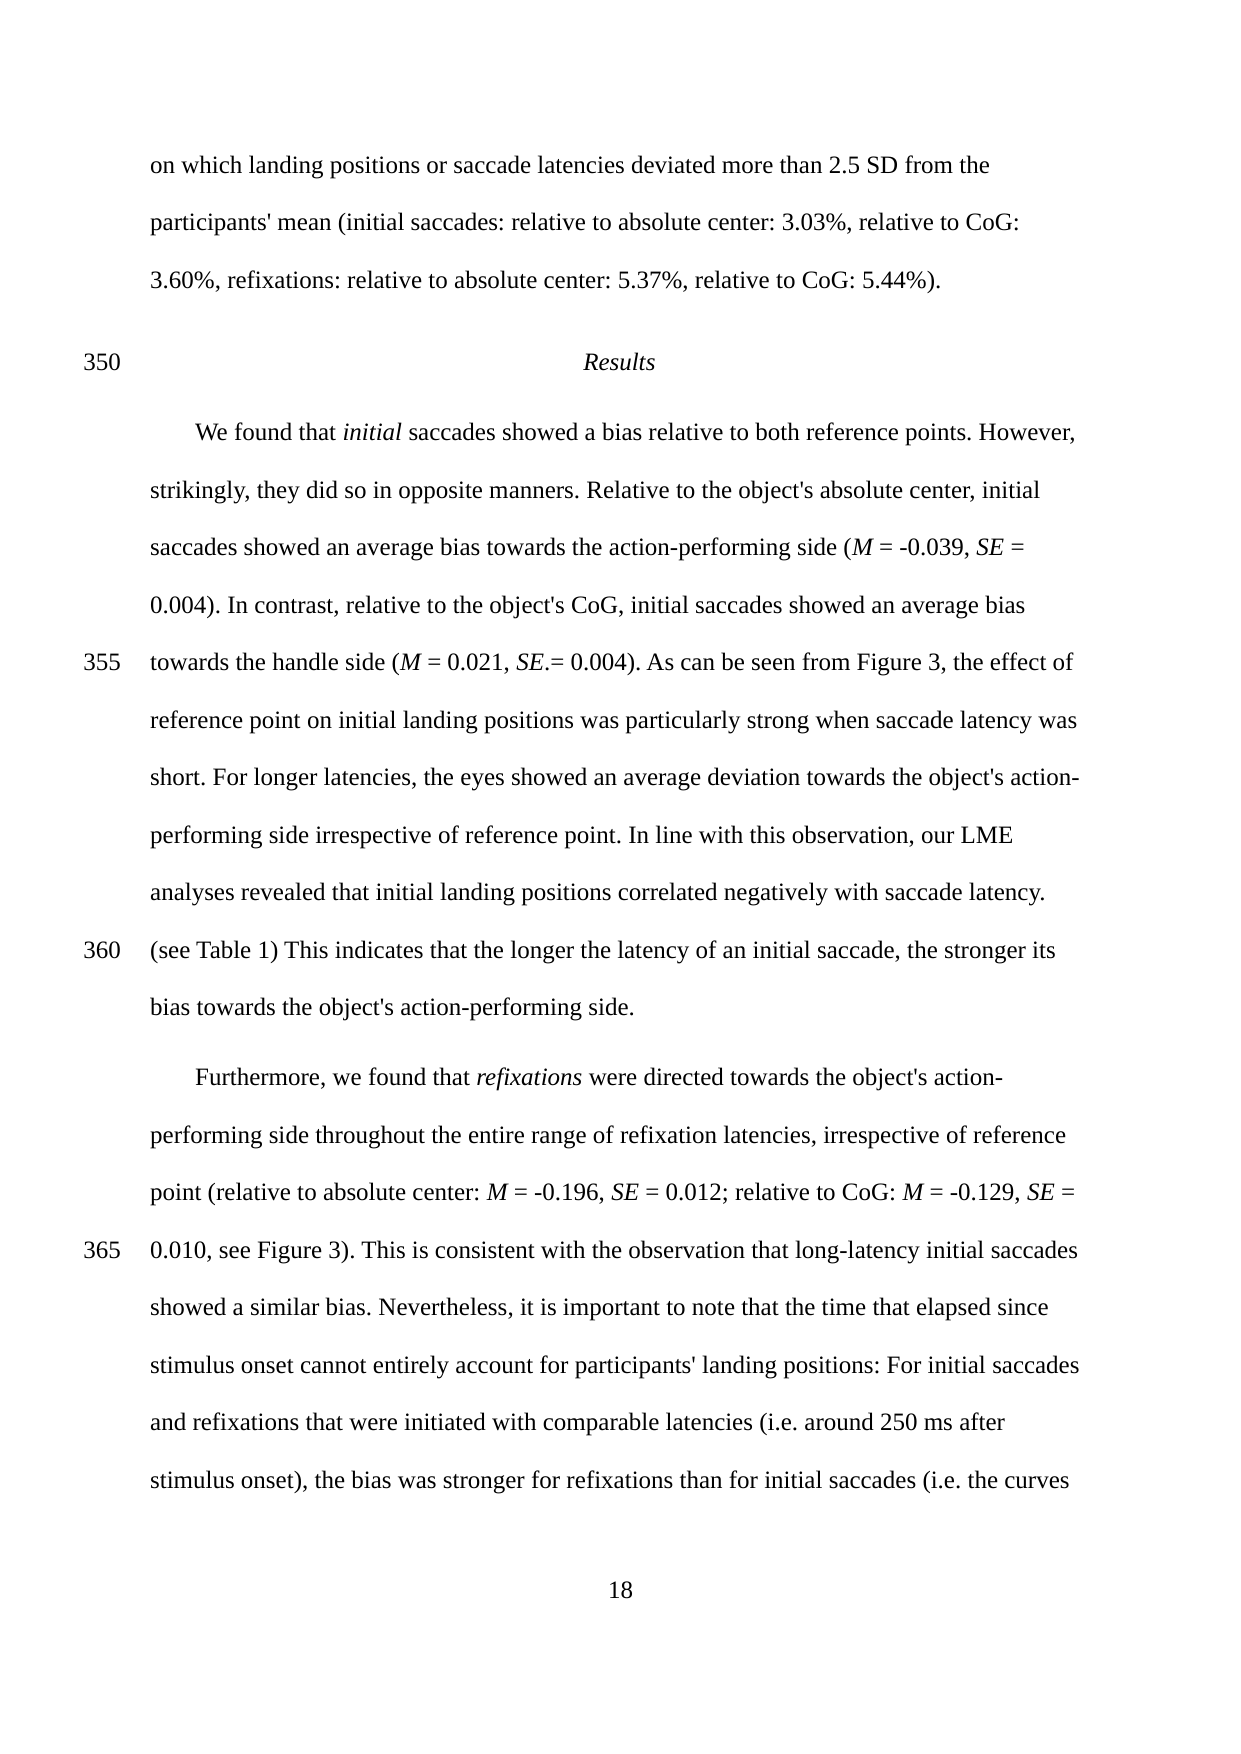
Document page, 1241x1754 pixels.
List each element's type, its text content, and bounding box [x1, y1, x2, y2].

text Furthermore, we found that refixations were directed towards the object's action-performing side throughout the entire range of refixation latencies, irrespective of reference point (relative to absolute center: M = -0.196, SE = 0.012; relative to CoG: M = -0.129, SE = 0.010, see Figure 3). This is consistent with the observation that long-latency initial saccades showed a similar bias. Nevertheless, it is important to note that the time that elapsed since stimulus onset cannot entirely account for participants' landing positions: For initial saccades and refixations that were initiated with comparable latencies (i.e. around 250 ms after stimulus onset), the bias was stronger for refixations than for initial saccades (i.e. the curves [150, 1062, 1091, 1494]
text on which landing positions or saccade latencies deviated more than 2.5 SD from the participants' mean (initial saccades: relative to absolute center: 3.03%, relative to CoG: 3.60%, refixations: relative to absolute center: 5.37%, relative to CoG: 5.44%). [150, 150, 1091, 294]
subtitle Results [150, 347, 1091, 376]
text We found that initial saccades showed a bias relative to both reference points. However, strikingly, they did so in opposite manners. Relative to the object's absolute center, initial saccades showed an average bias towards the action-performing side (M = -0.039, SE = 0.004). In contrast, relative to the object's CoG, initial saccades showed an average bias towards the handle side (M = 0.021, SE.= 0.004). As can be seen from Figure 3, the effect of reference point on initial landing positions was particularly strong when saccade latency was short. For longer latencies, the eyes showed an average deviation towards the object's action-performing side irrespective of reference point. In line with this observation, our LME analyses revealed that initial landing positions correlated negatively with saccade latency. (see Table 1) This indicates that the longer the latency of an initial saccade, the stronger its bias towards the object's action-performing side. [150, 417, 1091, 1021]
